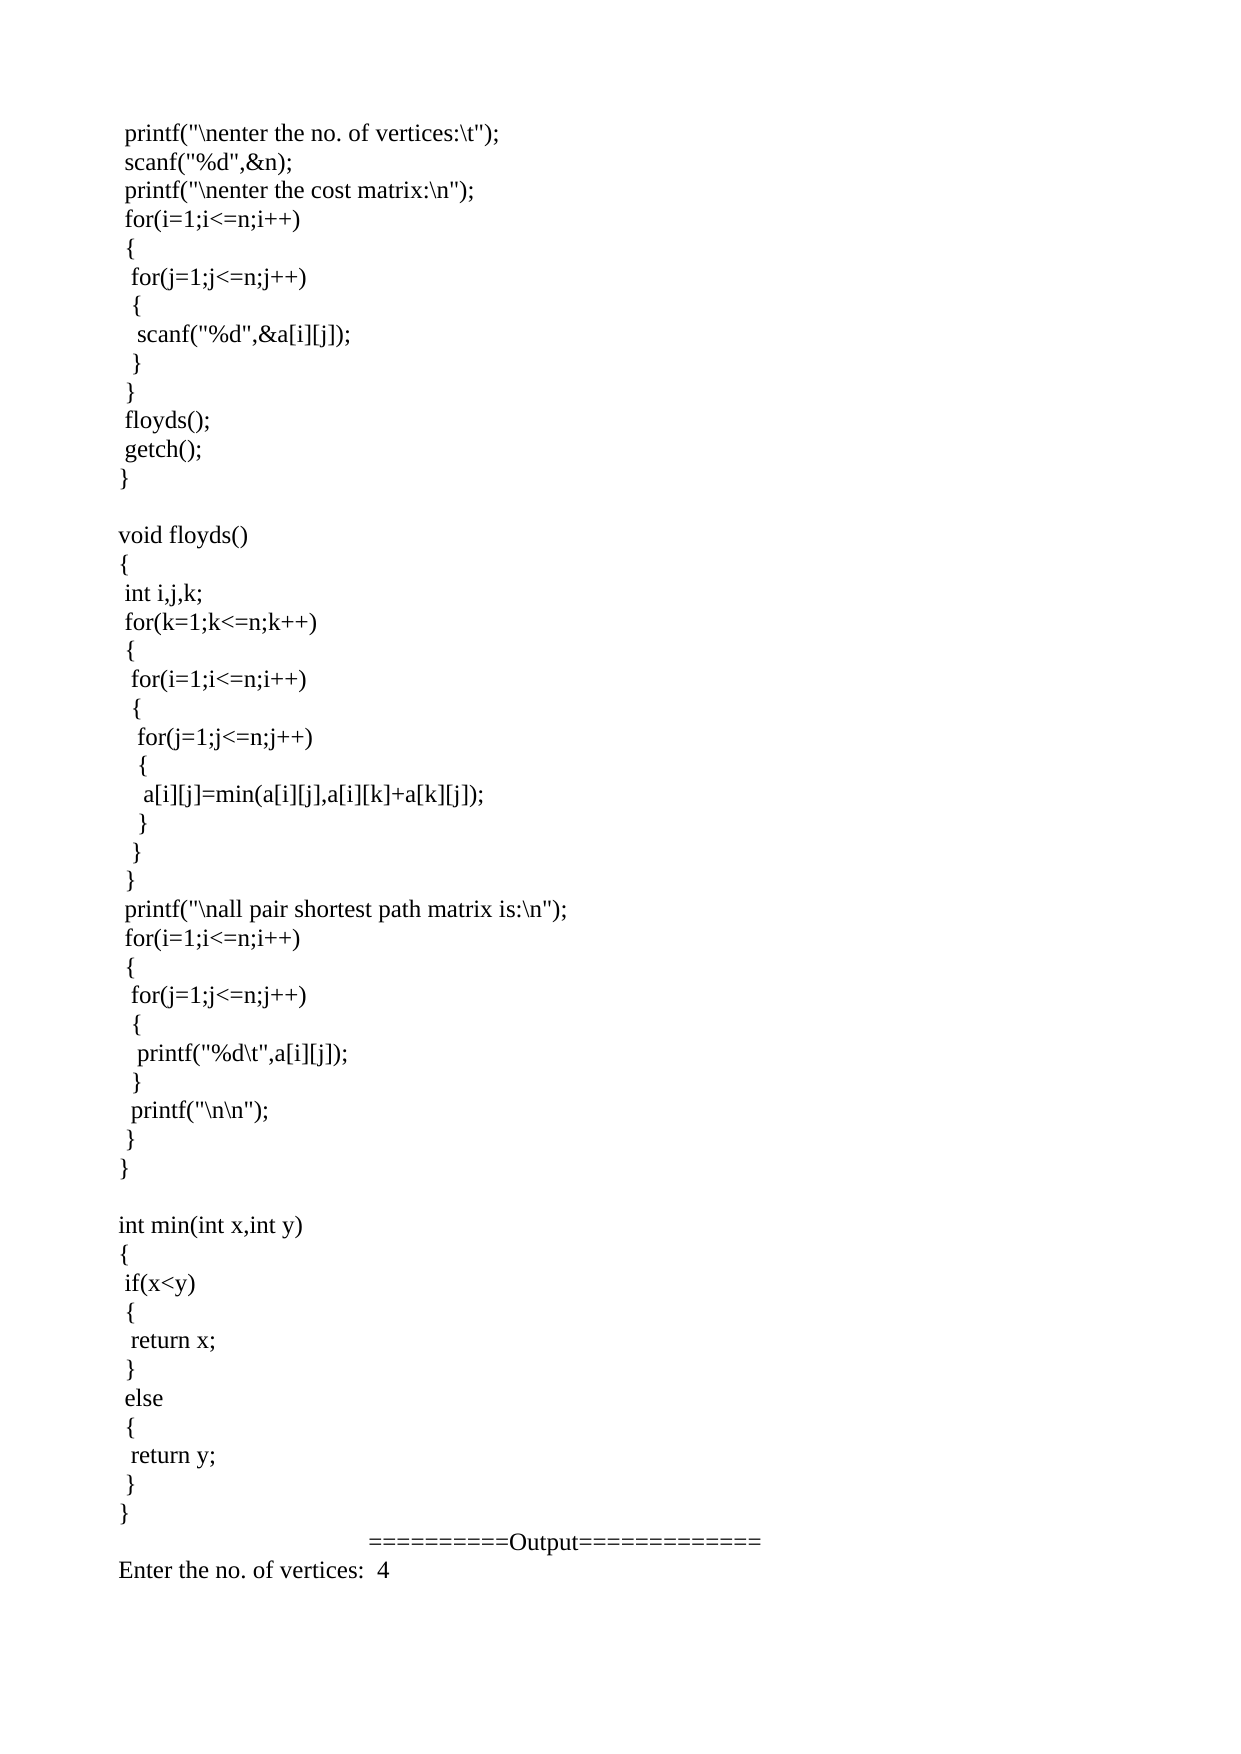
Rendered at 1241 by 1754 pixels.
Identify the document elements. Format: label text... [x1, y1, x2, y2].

text printf("\nenter the no. of vertices:\t"); [118, 118, 1122, 147]
text { [118, 693, 1122, 722]
text } [118, 1124, 1122, 1153]
text } [118, 463, 1122, 492]
text printf("\nall pair shortest path matrix is:\n"); [118, 894, 1122, 923]
text void floyds() [118, 521, 1122, 549]
text { [118, 1239, 1122, 1268]
text for(i=1;i<=n;i++) [118, 204, 1122, 233]
text } [118, 1354, 1122, 1383]
text } [118, 377, 1122, 406]
text printf("\n\n"); [118, 1096, 1122, 1124]
text } [118, 348, 1122, 377]
text else [118, 1383, 1122, 1412]
text ==========Output============= [118, 1527, 1122, 1556]
text } [118, 1469, 1122, 1498]
text printf("\nenter the cost matrix:\n"); [118, 176, 1122, 204]
text for(j=1;j<=n;j++) [118, 722, 1122, 751]
text } [118, 1067, 1122, 1096]
text int min(int x,int y) [118, 1211, 1122, 1239]
text } [118, 866, 1122, 894]
text return x; [118, 1326, 1122, 1354]
text if(x<y) [118, 1268, 1122, 1297]
text Enter the no. of vertices: 4 [118, 1556, 1122, 1584]
text getch(); [118, 434, 1122, 463]
text { [118, 952, 1122, 981]
text { [118, 636, 1122, 664]
text for(j=1;j<=n;j++) [118, 981, 1122, 1009]
text { [118, 1009, 1122, 1038]
text } [118, 1153, 1122, 1182]
text for(k=1;k<=n;k++) [118, 607, 1122, 636]
text return y; [118, 1441, 1122, 1469]
text { [118, 233, 1122, 262]
text { [118, 1297, 1122, 1326]
text printf("%d\t",a[i][j]); [118, 1038, 1122, 1067]
text int i,j,k; [118, 578, 1122, 607]
text } [118, 808, 1122, 837]
text for(i=1;i<=n;i++) [118, 923, 1122, 952]
text scanf("%d",&n); [118, 147, 1122, 176]
text { [118, 751, 1122, 779]
text { [118, 291, 1122, 319]
text a[i][j]=min(a[i][j],a[i][k]+a[k][j]); [118, 779, 1122, 808]
text for(i=1;i<=n;i++) [118, 664, 1122, 693]
text { [118, 549, 1122, 578]
text floyds(); [118, 406, 1122, 434]
text { [118, 1412, 1122, 1441]
text } [118, 837, 1122, 866]
text } [118, 1498, 1122, 1527]
text for(j=1;j<=n;j++) [118, 262, 1122, 291]
text scanf("%d",&a[i][j]); [118, 319, 1122, 348]
